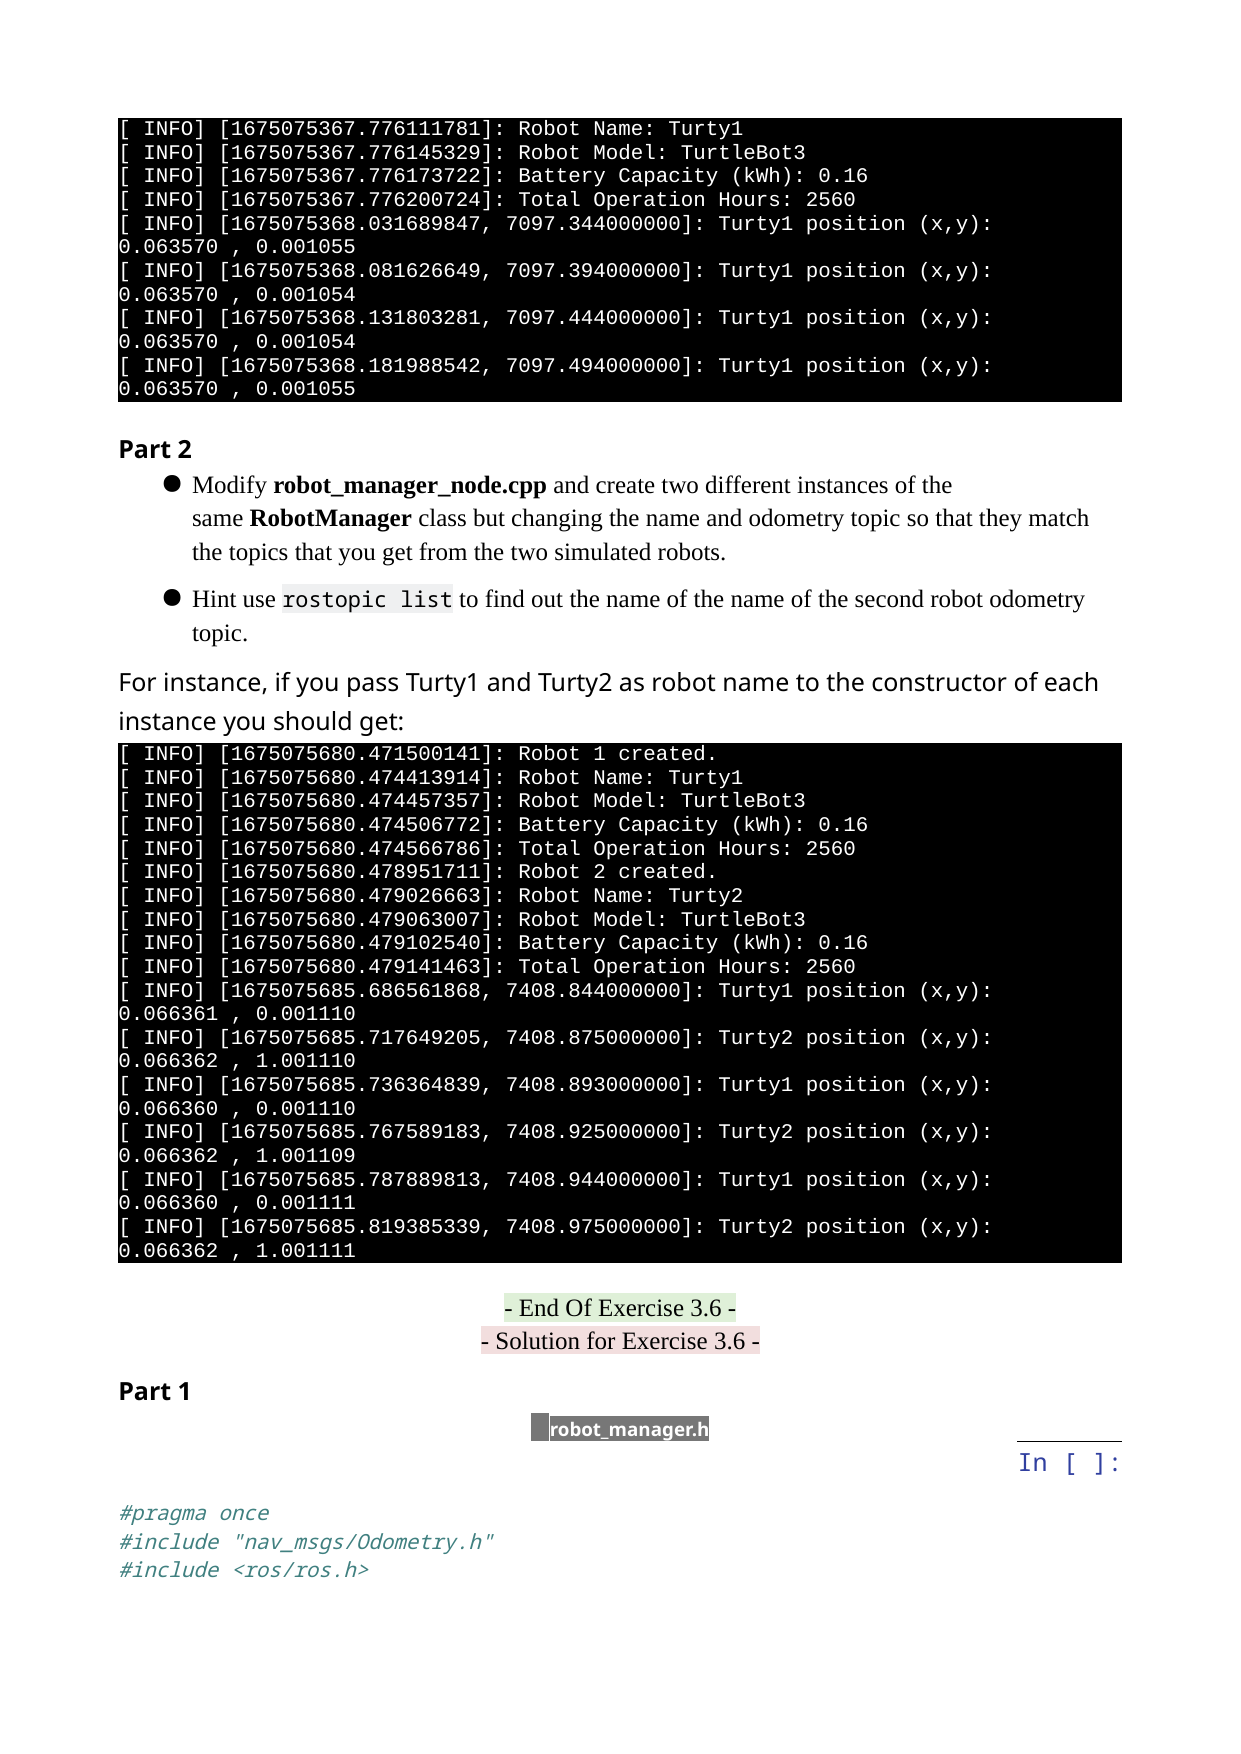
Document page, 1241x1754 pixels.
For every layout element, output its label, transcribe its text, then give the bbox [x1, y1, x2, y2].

text #include <ros/ros.h> [118, 1555, 1122, 1584]
text Part 1 [118, 1373, 1122, 1407]
text [ INFO] [1675075680.474457357]: Robot Model: TurtleBot3 [118, 790, 1122, 814]
text [ INFO] [1675075367.776200724]: Total Operation Hours: 2560 [118, 189, 1122, 213]
text [ INFO] [1675075680.474566786]: Total Operation Hours: 2560 [118, 838, 1122, 861]
text [ INFO] [1675075368.181988542, 7097.494000000]: Turty1 position (x,y): 0.063570 , 0.001055 [118, 354, 1122, 402]
list Modify robot_manager_node.cpp and create two different instances of the same RobotManager class but changing the name and odometry topic so that they match the topics that you get from the two simulated robots. [162, 471, 1122, 565]
text [ INFO] [1675075367.776173722]: Battery Capacity (kWh): 0.16 [118, 165, 1122, 189]
text [ INFO] [1675075685.787889813, 7408.944000000]: Turty1 position (x,y): 0.066360 , 0.001111 [118, 1169, 1122, 1216]
text robot_manager.h [118, 1413, 1122, 1441]
text [ INFO] [1675075367.776111781]: Robot Name: Turty1 [118, 118, 1122, 142]
text [ INFO] [1675075368.031689847, 7097.344000000]: Turty1 position (x,y): 0.063570 , 0.001055 [118, 213, 1122, 260]
text [ INFO] [1675075367.776145329]: Robot Model: TurtleBot3 [118, 142, 1122, 165]
text [ INFO] [1675075680.479141463]: Total Operation Hours: 2560 [118, 956, 1122, 979]
text [ INFO] [1675075680.474506772]: Battery Capacity (kWh): 0.16 [118, 814, 1122, 838]
text Part 2 [118, 431, 1122, 465]
text [ INFO] [1675075685.686561868, 7408.844000000]: Turty1 position (x,y): 0.066361 , 0.001110 [118, 979, 1122, 1027]
text [ INFO] [1675075685.767589183, 7408.925000000]: Turty2 position (x,y): 0.066362 , 1.001109 [118, 1121, 1122, 1169]
text [ INFO] [1675075680.479102540]: Battery Capacity (kWh): 0.16 [118, 932, 1122, 956]
text [ INFO] [1675075685.736364839, 7408.893000000]: Turty1 position (x,y): 0.066360 , 0.001110 [118, 1074, 1122, 1121]
text #pragma once [118, 1498, 1122, 1527]
list Hint use rostopic list to find out the name of the name of the second robot odometry topic. [162, 584, 1122, 646]
text [ INFO] [1675075685.819385339, 7408.975000000]: Turty2 position (x,y): 0.066362 , 1.001111 [118, 1216, 1122, 1263]
text - End Of Exercise 3.6 - [118, 1293, 1122, 1322]
text [ INFO] [1675075368.081626649, 7097.394000000]: Turty1 position (x,y): 0.063570 , 0.001054 [118, 260, 1122, 307]
text - Solution for Exercise 3.6 - [118, 1326, 1122, 1354]
text [ INFO] [1675075680.474413914]: Robot Name: Turty1 [118, 767, 1122, 790]
text [ INFO] [1675075368.131803281, 7097.444000000]: Turty1 position (x,y): 0.063570 , 0.001054 [118, 307, 1122, 354]
text [ INFO] [1675075680.478951711]: Robot 2 created. [118, 861, 1122, 885]
text In [ ]: [118, 1441, 1122, 1478]
text [ INFO] [1675075680.479026663]: Robot Name: Turty2 [118, 885, 1122, 909]
text [ INFO] [1675075685.717649205, 7408.875000000]: Turty2 position (x,y): 0.066362 , 1.001110 [118, 1027, 1122, 1074]
text [ INFO] [1675075680.471500141]: Robot 1 created. [118, 743, 1122, 767]
text #include "nav_msgs/Odometry.h" [118, 1527, 1122, 1555]
text [ INFO] [1675075680.479063007]: Robot Model: TurtleBot3 [118, 909, 1122, 932]
text For instance, if you pass Turty1 and Turty2 as robot name to the constructor of each instance you should get: [118, 665, 1122, 738]
